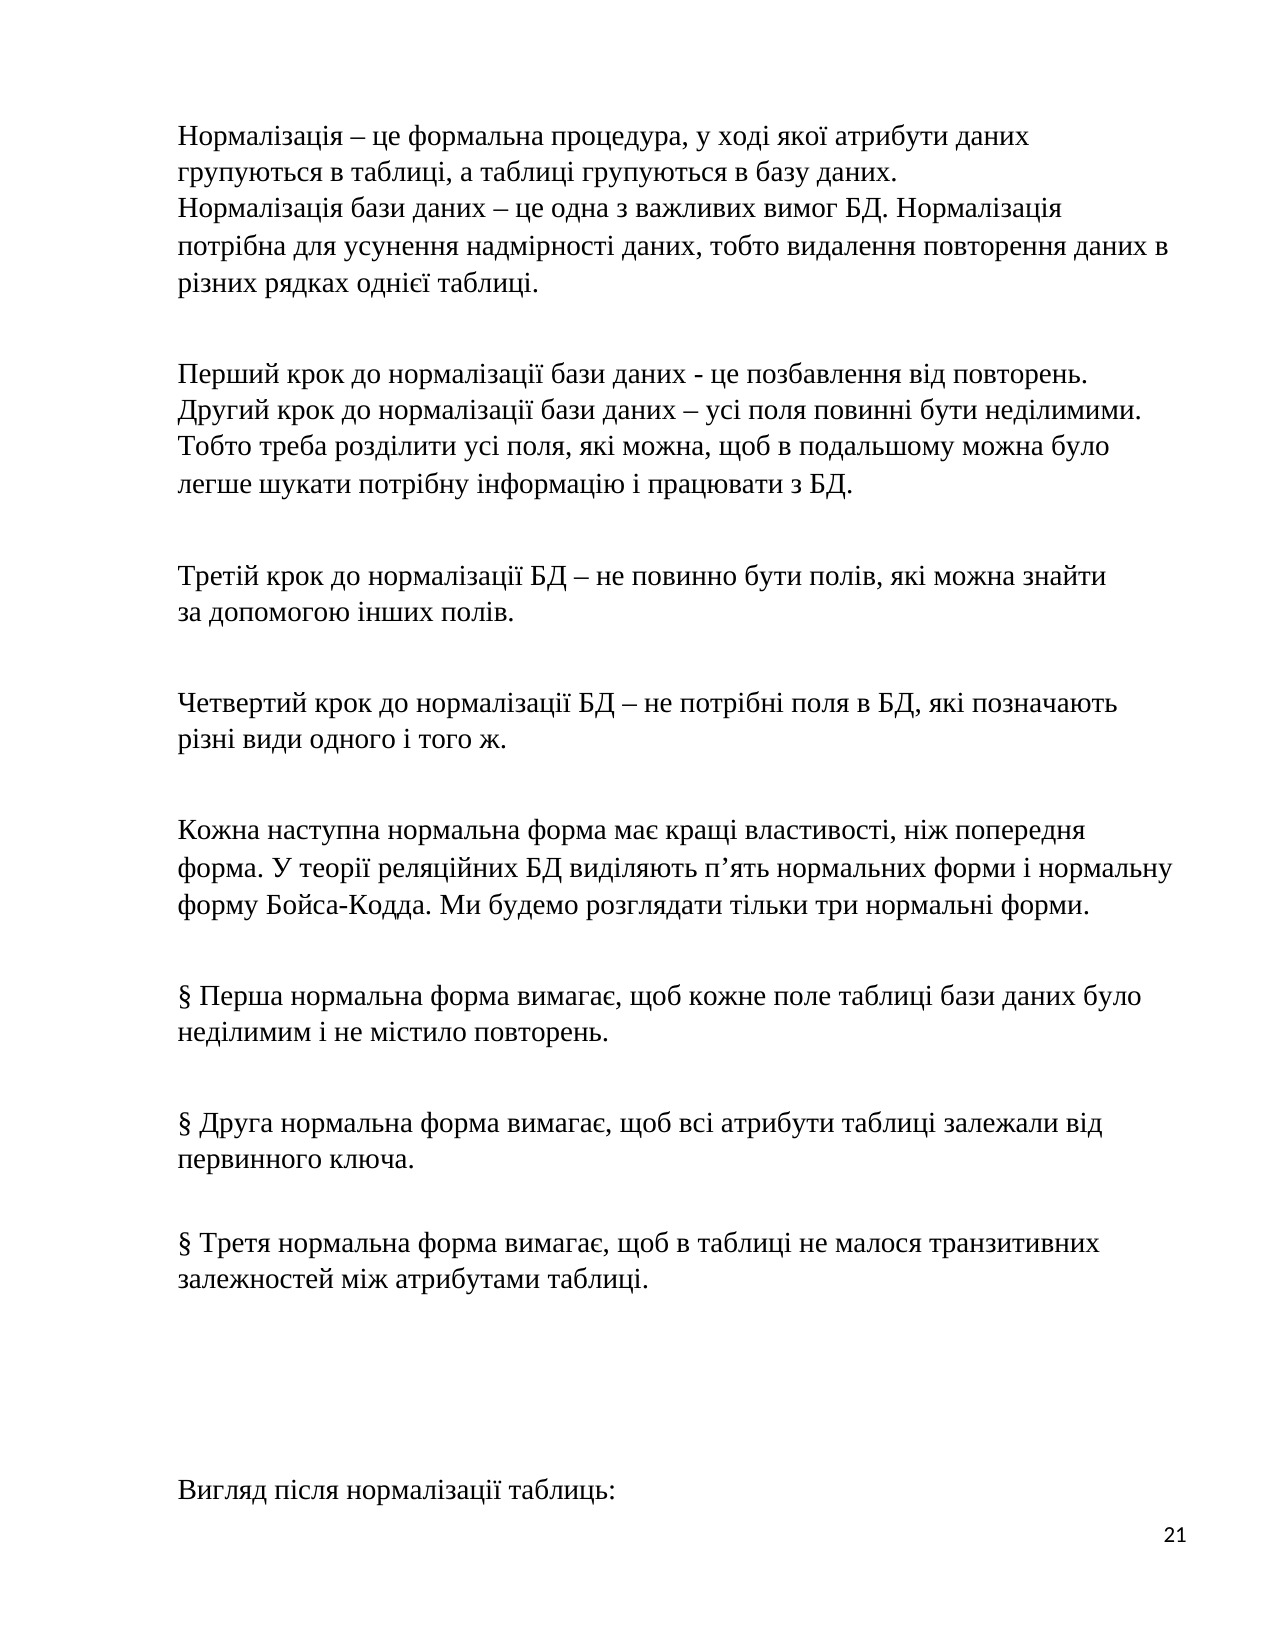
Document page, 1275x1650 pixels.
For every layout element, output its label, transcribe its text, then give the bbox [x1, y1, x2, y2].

text Вигляд після нормалізації таблиць: [177, 1472, 1186, 1506]
text Четвертий крок до нормалізації БД – не потрібні поля в БД, які позначають різні види одного і того ж. [177, 647, 1186, 755]
text § Друга нормальна форма вимагає, щоб всі атрибути таблиці залежали від первинного ключа. [177, 1067, 1186, 1175]
text Третій крок до нормалізації БД – не повинно бути полів, які можна знайти за допомогою інших полів. [177, 520, 1186, 628]
text § Третя нормальна форма вимагає, щоб в таблиці не малося транзитивних залежностей між атрибутами таблиці. [177, 1194, 1186, 1294]
text Нормалізація – це формальна процедура, у ході якої атрибути даних групуються в таблиці, а таблиці групуються в базу даних. Нормалізація бази даних – це одна з важливих вимог БД. Нормалізація потрібна для усунення надмірності даних, тобто видалення повторення даних в різних рядках однієї таблиці. [177, 118, 1186, 298]
text § Перша нормальна форма вимагає, щоб кожне поле таблиці бази даних було неділимим і не містило повторень. [177, 940, 1186, 1048]
text Перший крок до нормалізації бази даних - це позбавлення від повторень. Другий крок до нормалізації бази даних – усі поля повинні бути неділимими. Тобто треба розділити усі поля, які можна, щоб в подальшому можна було легше шукати потрібну інформацію і працювати з БД. [177, 318, 1186, 500]
text Кожна наступна нормальна форма має кращі властивості, ніж попередня форма. У теорії реляційних БД виділяють п’ять нормальних форми і нормальну форму Бойса-Кодда. Ми будемо розглядати тільки три нормальні форми. [177, 774, 1186, 921]
